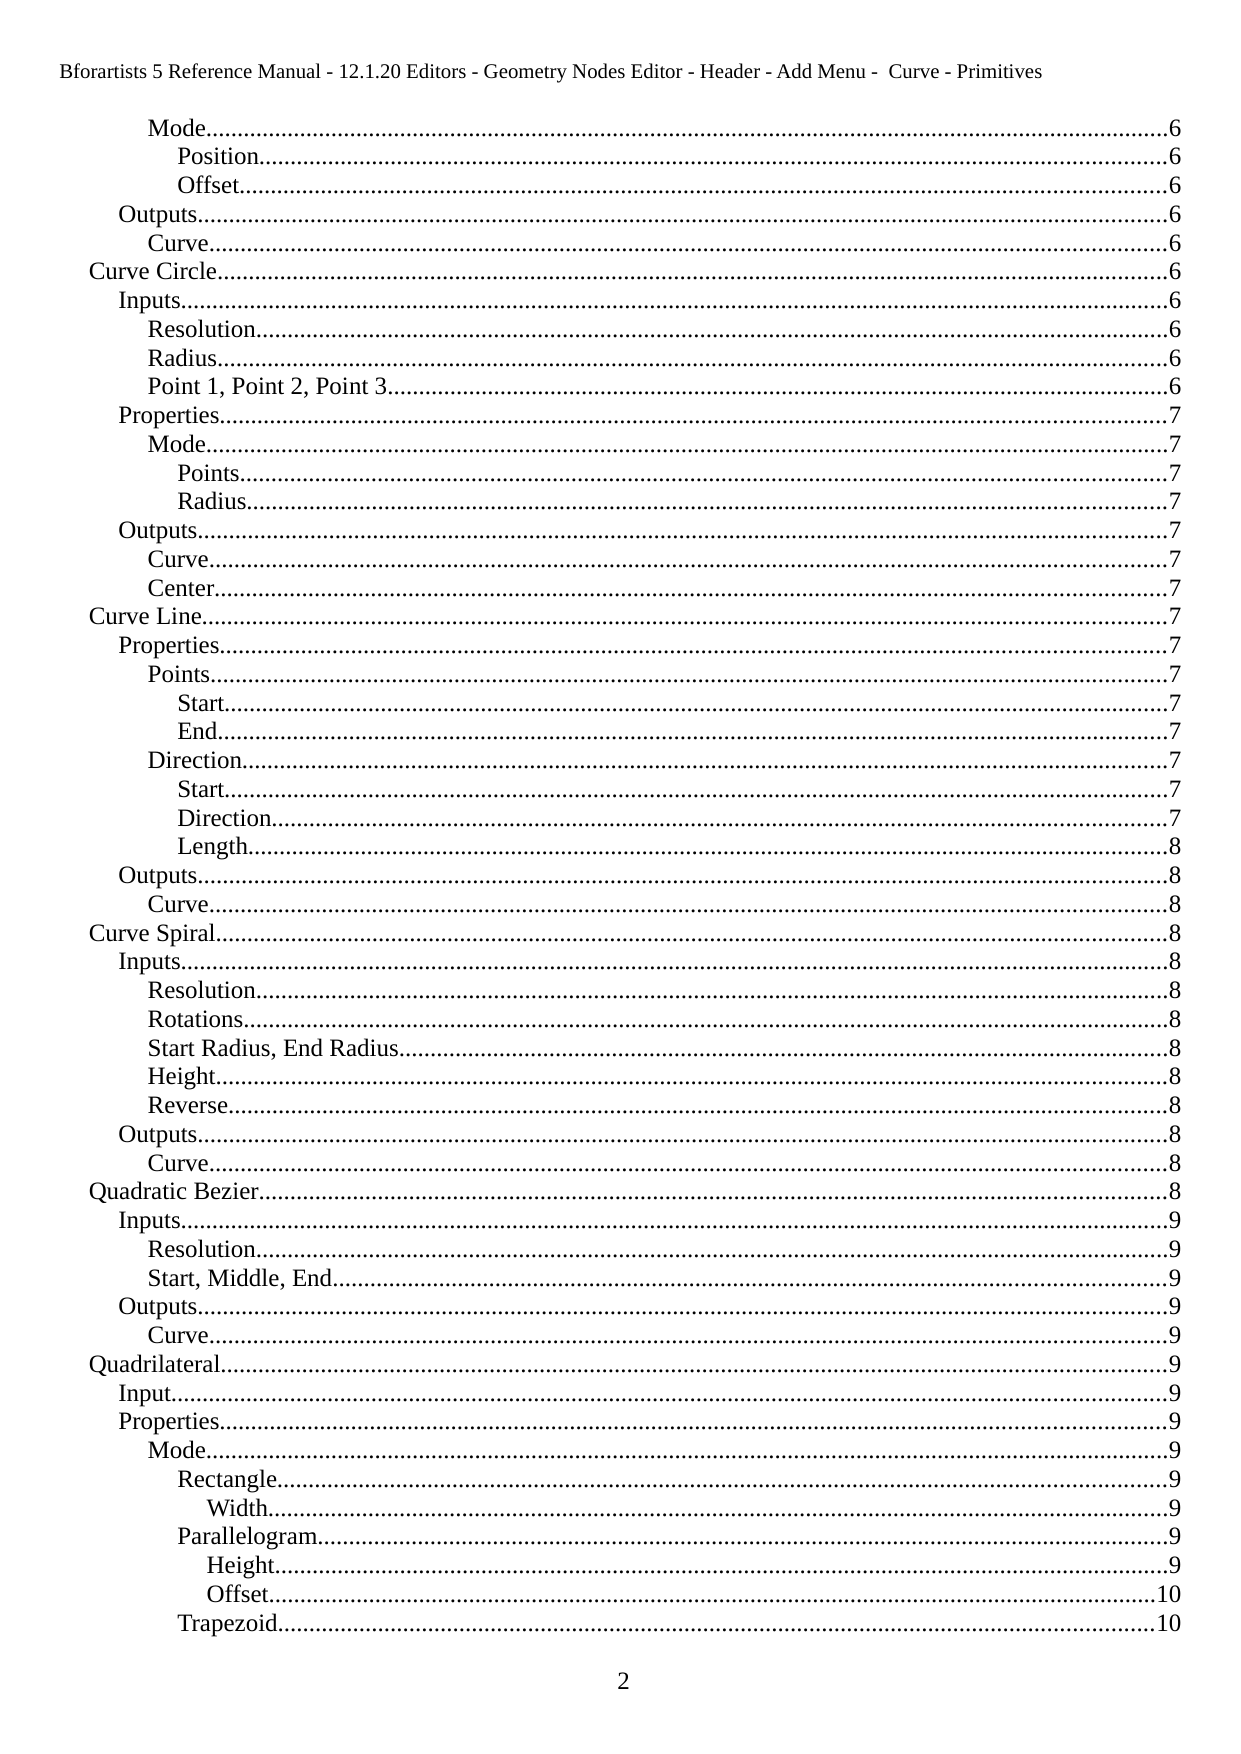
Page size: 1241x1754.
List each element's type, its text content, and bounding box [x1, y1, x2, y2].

text Start Radius, End Radius 8 [147, 1033, 1181, 1061]
text Parallelogram 9 [177, 1521, 1181, 1550]
text Inputs 8 [118, 946, 1181, 975]
text Outputs 8 [118, 860, 1181, 889]
text Mode 7 [147, 429, 1181, 458]
text Start 7 [177, 688, 1181, 716]
text Properties 7 [118, 400, 1181, 429]
text Start 7 [177, 774, 1181, 803]
text Outputs 6 [118, 199, 1181, 228]
text Curve Circle 6 [88, 256, 1181, 285]
text Length 8 [177, 831, 1181, 860]
text Curve 8 [147, 1148, 1181, 1176]
text Direction 7 [147, 745, 1181, 774]
text Curve Spiral 8 [88, 918, 1181, 946]
text Trapezoid 10 [177, 1608, 1181, 1636]
text Inputs 6 [118, 285, 1181, 314]
text Height 9 [206, 1550, 1181, 1579]
text Width 9 [206, 1493, 1181, 1521]
text Curve 7 [147, 544, 1181, 573]
text Curve 9 [147, 1320, 1181, 1349]
text Height 8 [147, 1061, 1181, 1090]
text Quadrilateral 9 [88, 1349, 1181, 1378]
text Resolution 6 [147, 314, 1181, 343]
text Curve 8 [147, 889, 1181, 918]
text Properties 9 [118, 1406, 1181, 1435]
text Outputs 8 [118, 1119, 1181, 1148]
text Properties 7 [118, 630, 1181, 659]
text Mode 9 [147, 1435, 1181, 1464]
text Direction 7 [177, 803, 1181, 831]
text Points 7 [177, 458, 1181, 486]
text Start, Middle, End 9 [147, 1263, 1181, 1291]
text Outputs 9 [118, 1291, 1181, 1320]
text Radius 6 [147, 343, 1181, 371]
text Rectangle 9 [177, 1464, 1181, 1493]
text Curve Line 7 [88, 601, 1181, 630]
text End 7 [177, 716, 1181, 745]
text Mode 6 [147, 113, 1181, 141]
text Curve 6 [147, 228, 1181, 256]
text Position 6 [177, 141, 1181, 170]
text Inputs 9 [118, 1205, 1181, 1234]
text Resolution 9 [147, 1234, 1181, 1263]
text Quadratic Bezier 8 [88, 1176, 1181, 1205]
text Reverse 8 [147, 1090, 1181, 1119]
text Input 9 [118, 1378, 1181, 1406]
text Point 1, Point 2, Point 3 6 [147, 371, 1181, 400]
text Radius 7 [177, 486, 1181, 515]
text Center 7 [147, 573, 1181, 601]
text Resolution 8 [147, 975, 1181, 1004]
text Outputs 7 [118, 515, 1181, 544]
text Points 7 [147, 659, 1181, 688]
text Offset 10 [206, 1579, 1181, 1608]
text Rotations 8 [147, 1004, 1181, 1033]
text Offset 6 [177, 170, 1181, 199]
